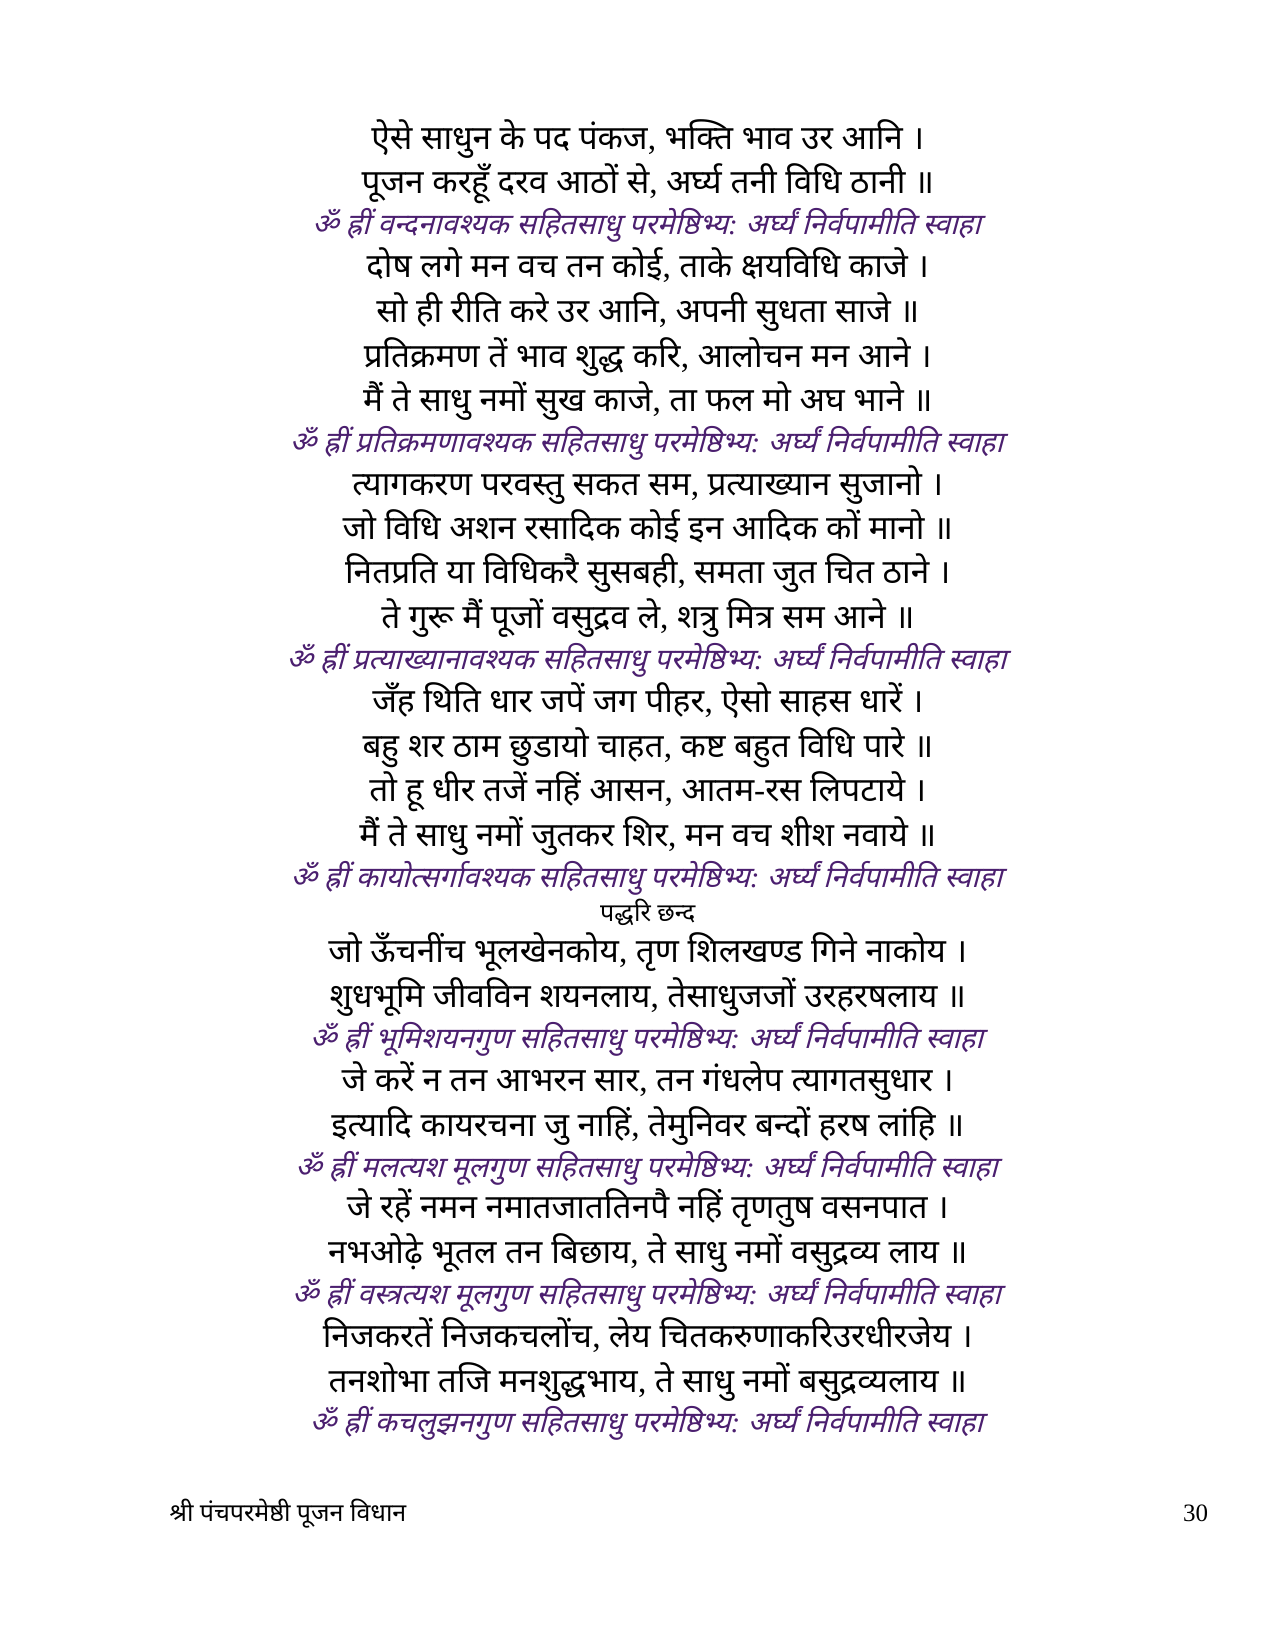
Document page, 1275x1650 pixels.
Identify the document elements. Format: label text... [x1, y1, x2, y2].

text ऐसे साधुन के पद पंकज, भक्ति भाव उर आनि । पूजन करहूँ दरव आठों से, अर्घ्य तनी विधि ठानी ॥ ॐ ह्रीं वन्दनावश्यक सहितसाधु परमेष्ठिभ्य: अर्घ्यं निर्वपामीति स्वाहा दोष लगे मन वच तन कोई, ताके क्षयविधि काजे । सो ही रीति करे उर आनि, अपनी सुधता साजे ॥ प्रतिक्रमण तें भाव शुद्ध करि, आलोचन मन आने । मैं ते साधु नमों सुख काजे, ता फल मो अघ भाने ॥ ॐ ह्रीं प्रतिक्रमणावश्यक सहितसाधु परमेष्ठिभ्य: अर्घ्यं निर्वपामीति स्वाहा त्यागकरण परवस्तु सकत सम, प्रत्याख्यान सुजानो । जो विधि अशन रसादिक कोई इन आदिक कों मानो ॥ नितप्रति या विधिकरै सुसबही, समता जुत चित ठाने । ते गुरू मैं पूजों वसुद्रव ले, शत्रु मित्र सम आने ॥ ॐ ह्रीं प्रत्याख्यानावश्यक सहितसाधु परमेष्ठिभ्य: अर्घ्यं निर्वपामीति स्वाहा जँह थिति धार जपें जग पीहर, ऐसो साहस धारें । बहु शर ठाम छुडायो चाहत, कष्ट बहुत विधि पारे ॥ तो हू धीर तजें नहिं आसन, आतम-रस लिपटाये । मैं ते साधु नमों जुतकर शिर, मन वच शीश नवाये ॥ ॐ ह्रीं कायोत्सर्गावश्यक सहितसाधु परमेष्ठिभ्य: अर्घ्यं निर्वपामीति स्वाहा पद्धरि छन्द जो ऊँचनींच भूलखेनकोय, तृण शिलखण्ड गिने नाकोय । शुधभूमि जीवविन शयनलाय, तेसाधुजजों उरहरषलाय ॥ ॐ ह्रीं भूमिशयनगुण सहितसाधु परमेष्ठिभ्य: अर्घ्यं निर्वपामीति स्वाहा जे करें न तन आभरन सार, तन गंधलेप त्यागतसुधार । इत्यादि कायरचना जु नाहिं, तेमुनिवर बन्दों हरष लांहि ॥ ॐ ह्रीं मलत्यश मूलगुण सहितसाधु परमेष्ठिभ्य: अर्घ्यं निर्वपामीति स्वाहा जे रहें नमन नमातजाततिनपै नहिं तृणतुष वसनपात । नभओढ़े भूतल तन बिछाय, ते साधु नमों वसुद्रव्य लाय ॥ ॐ ह्रीं वस्त्रत्यश मूलगुण सहितसाधु परमेष्ठिभ्य: अर्घ्यं निर्वपामीति स्वाहा निजकरतें निजकचलोंच, लेय चितकरुणाकरिउरधीरजेय । तनशोभा तजि मनशुद्धभाय, ते साधु नमों बसुद्रव्यलाय ॥ ॐ ह्रीं कचलुझनगुण सहितसाधु परमेष्ठिभ्य: अर्घ्यं निर्वपामीति स्वाहा [87, 118, 1208, 1445]
